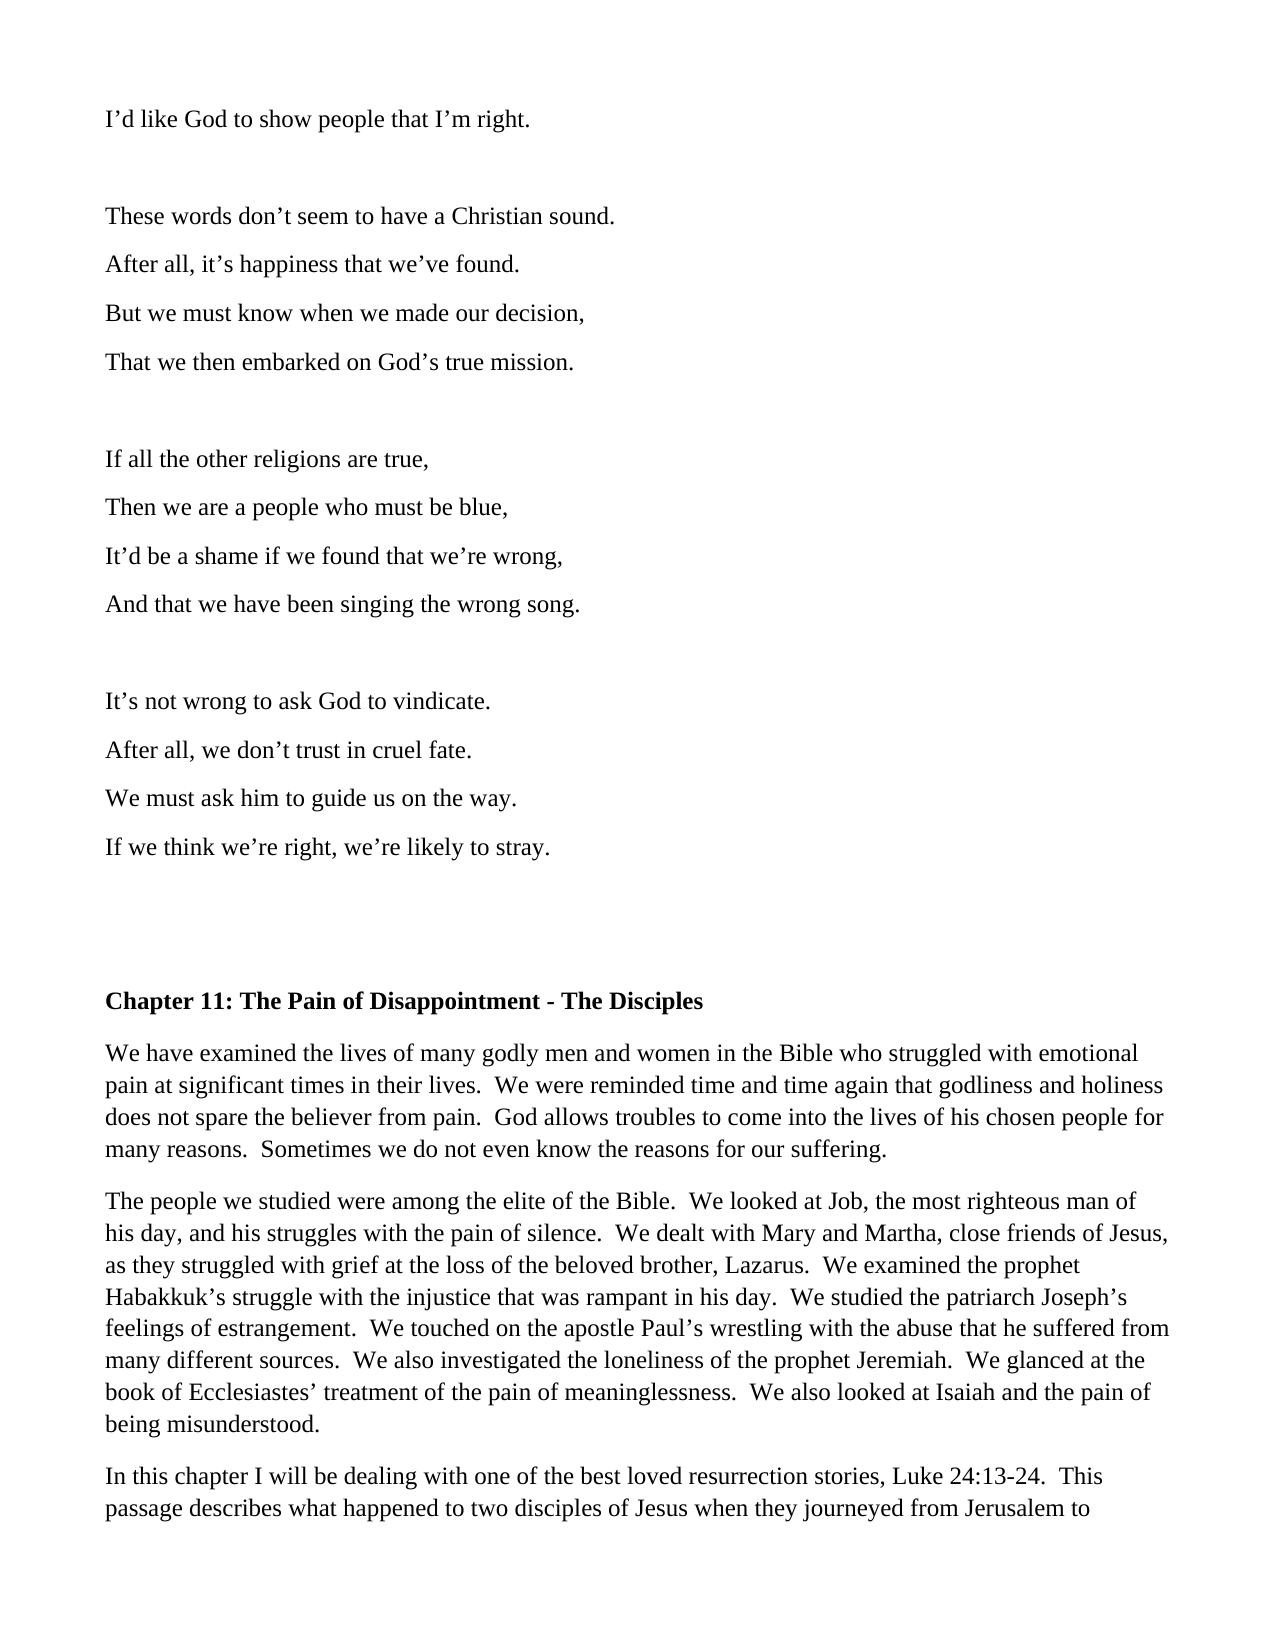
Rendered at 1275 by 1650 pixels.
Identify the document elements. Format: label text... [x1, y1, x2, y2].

text Chapter 11: The Pain of Disappointment - The Disciples [105, 987, 1170, 1014]
text And that we have been singing the wrong song. [105, 590, 1170, 618]
text I’d like God to show people that I’m right. [105, 105, 1170, 133]
text But we must know when we made our decision, [105, 299, 1170, 327]
text After all, it’s happiness that we’ve found. [105, 251, 1170, 278]
text If all the other religions are true, [105, 445, 1170, 472]
text The people we studied were among the elite of the Bible. We looked at Job, the most righteous man of his day, and his struggles with the pain of silence. We dealt with Mary and Martha, close friends of Jesus, as they struggled with grief at the loss of the beloved brother, Lazarus. We examined the prophet Habakkuk’s struggle with the injustice that was rampant in his day. We studied the patriarch Joseph’s feelings of estrangement. We touched on the apostle Paul’s wrestling with the abuse that he suffered from many different sources. We also investigated the loneliness of the prophet Jeremiah. We glanced at the book of Ecclesiastes’ treatment of the pain of meaninglessness. We also looked at Isaiah and the pain of being misunderstood. [105, 1187, 1170, 1437]
text In this chapter I will be dealing with one of the best loved resurrection stories, Luke 24:13-24. This passage describes what happened to two disciples of Jesus when they journeyed from Jerusalem to [105, 1462, 1170, 1522]
text We must ask him to guide us on the way. [105, 784, 1170, 812]
text These words don’t seem to have a Christian sound. [105, 202, 1170, 230]
text If we think we’re right, we’re likely to stray. [105, 833, 1170, 861]
text It’s not wrong to ask God to vindicate. [105, 687, 1170, 715]
text After all, we don’t trust in cruel fate. [105, 736, 1170, 764]
text Then we are a people who must be blue, [105, 493, 1170, 521]
text It’d be a shame if we found that we’re wrong, [105, 542, 1170, 569]
text We have examined the lives of many godly men and women in the Bible who struggled with emotional pain at significant times in their lives. We were reminded time and time again that godliness and holiness does not spare the believer from pain. God allows troubles to come into the lives of his chosen people for many reasons. Sometimes we do not even know the reasons for our suffering. [105, 1039, 1170, 1162]
text That we then embarked on God’s true mission. [105, 348, 1170, 375]
